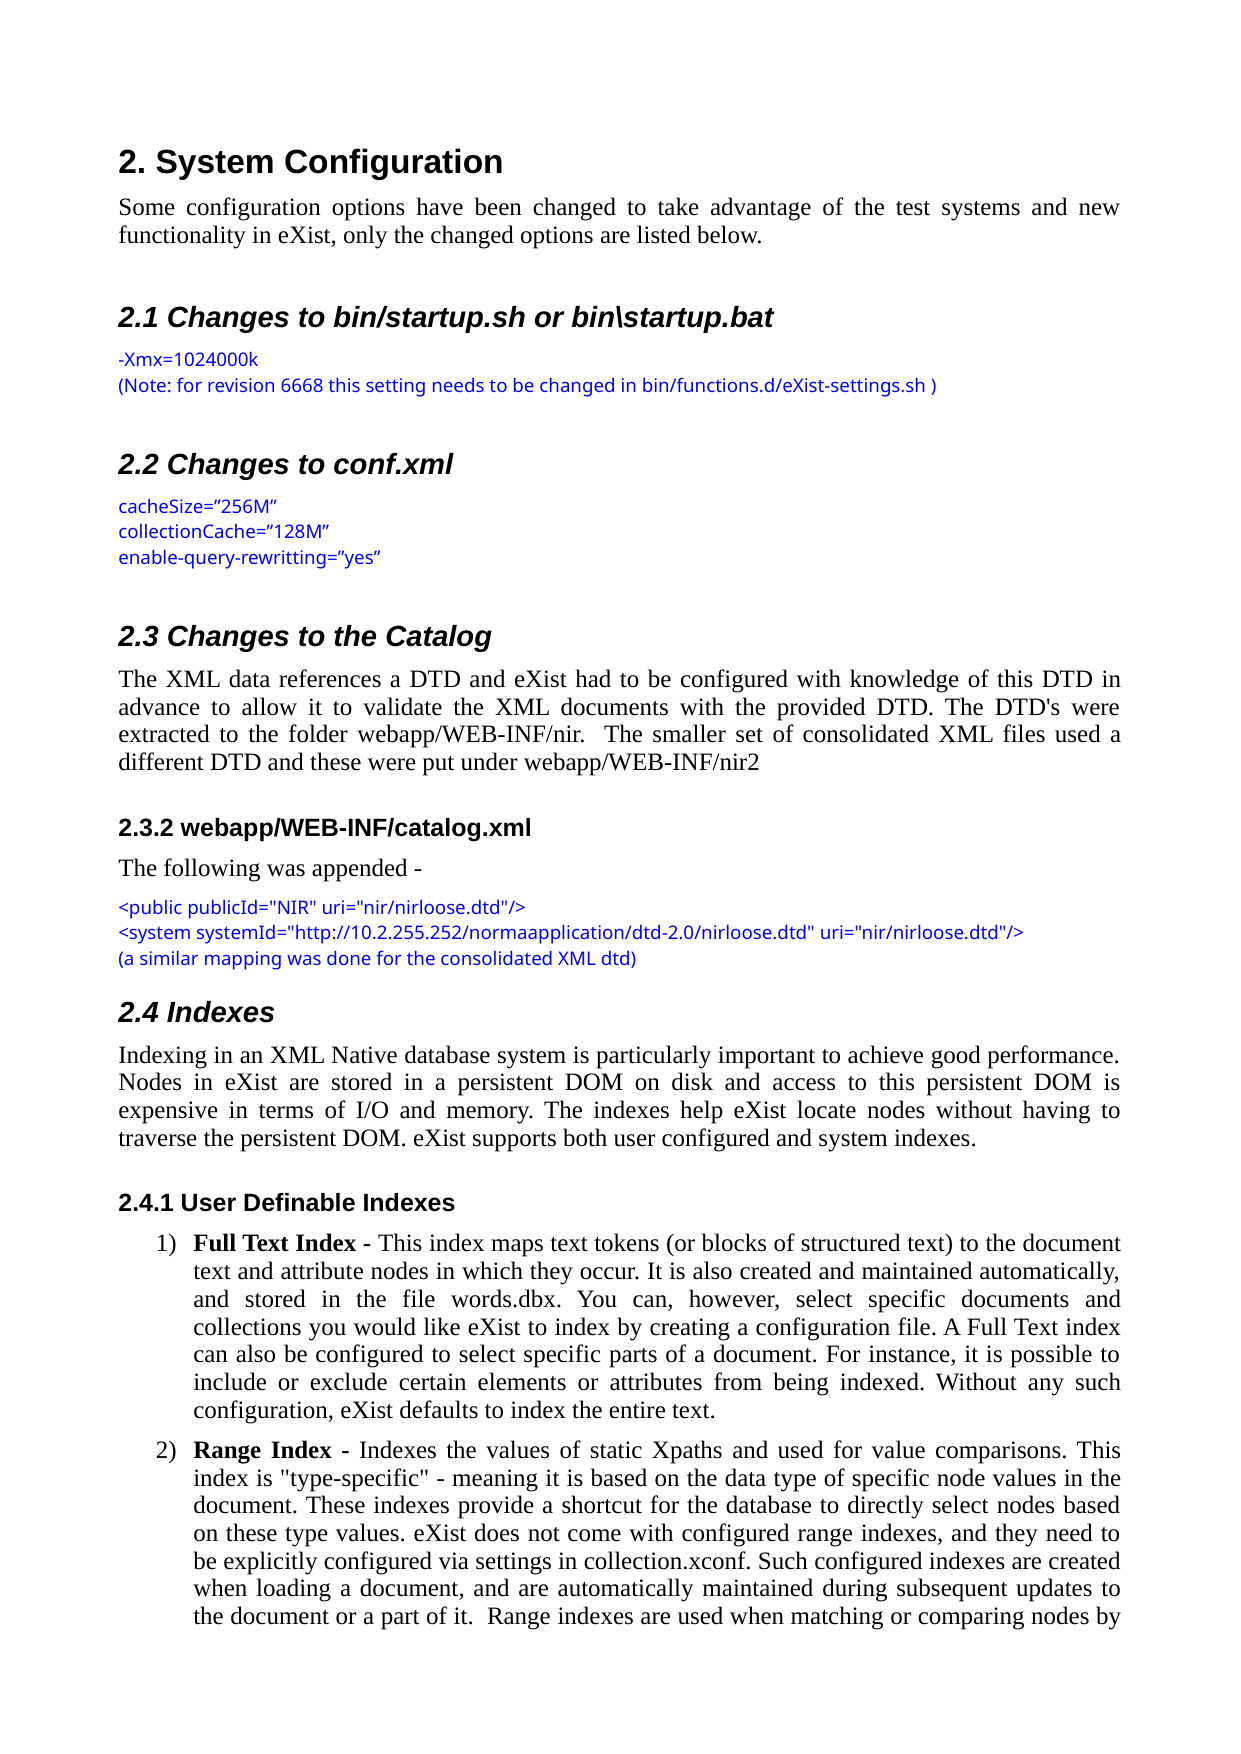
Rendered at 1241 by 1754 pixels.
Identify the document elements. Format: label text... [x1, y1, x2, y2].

subtitle 2.3 Changes to the Catalog [118, 620, 1122, 653]
subtitle 2.4.1 User Definable Indexes [118, 1189, 1122, 1217]
text (a similar mapping was done for the consolidated XML dtd) [118, 945, 1122, 971]
text cacheSize=”256M” [118, 493, 1122, 518]
subtitle 2.2 Changes to conf.xml [118, 448, 1122, 481]
subtitle 2.3.2 webapp/WEB-INF/catalog.xml [118, 813, 1122, 841]
text <public publicId="NIR" uri="nir/nirloose.dtd"/> [118, 894, 1122, 920]
list Full Text Index - This index maps text tokens (or blocks of structured text) to the document text and attribute nodes in which they occur. It is also created and maintained automatically, and stored in the file words.dbx. You can, however, select specific documents and collections you would like eXist to index by creating a configuration file. A Full Text index can also be configured to select specific parts of a document. For instance, it is possible to include or exclude certain elements or attributes from being indexed. Without any such configuration, eXist defaults to index the entire text. [156, 1229, 1122, 1423]
subtitle 2. System Configuration [118, 143, 1122, 181]
text (Note: for revision 6668 this setting needs to be changed in bin/functions.d/eXist-settings.sh ) [118, 372, 1122, 397]
text Some configuration options have been changed to take advantage of the test systems and new functionality in eXist, only the changed options are listed below. [118, 193, 1122, 248]
text Indexing in an XML Native database system is particularly important to achieve good performance. Nodes in eXist are stored in a persistent DOM on disk and access to this persistent DOM is expensive in terms of I/O and memory. The indexes help eXist locate nodes without having to traverse the persistent DOM. eXist supports both user configured and system indexes. [118, 1041, 1122, 1152]
text -Xmx=1024000k [118, 346, 1122, 372]
text <system systemId="http://10.2.255.252/normaapplication/dtd-2.0/nirloose.dtd" uri="nir/nirloose.dtd"/> [118, 920, 1122, 945]
text The following was appended - [118, 854, 1122, 882]
text The XML data references a DTD and eXist had to be configured with knowledge of this DTD in advance to allow it to validate the XML documents with the provided DTD. The DTD's were extracted to the folder webapp/WEB-INF/nir. The smaller set of consolidated XML files used a different DTD and these were put under webapp/WEB-INF/nir2 [118, 665, 1122, 776]
text collectionCache=”128M” [118, 518, 1122, 544]
list Range Index - Indexes the values of static Xpaths and used for value comparisons. This index is "type-specific" - meaning it is based on the data type of specific node values in the document. These indexes provide a shortcut for the database to directly select nodes based on these type values. eXist does not come with configured range indexes, and they need to be explicitly configured via settings in collection.xconf. Such configured indexes are created when loading a document, and are automatically maintained during subsequent updates to the document or a part of it. Range indexes are used when matching or comparing nodes by [156, 1436, 1122, 1630]
subtitle 2.4 Indexes [118, 996, 1122, 1028]
subtitle 2.1 Changes to bin/startup.sh or bin\startup.bat [118, 301, 1122, 334]
text enable-query-rewritting=”yes” [118, 544, 1122, 569]
